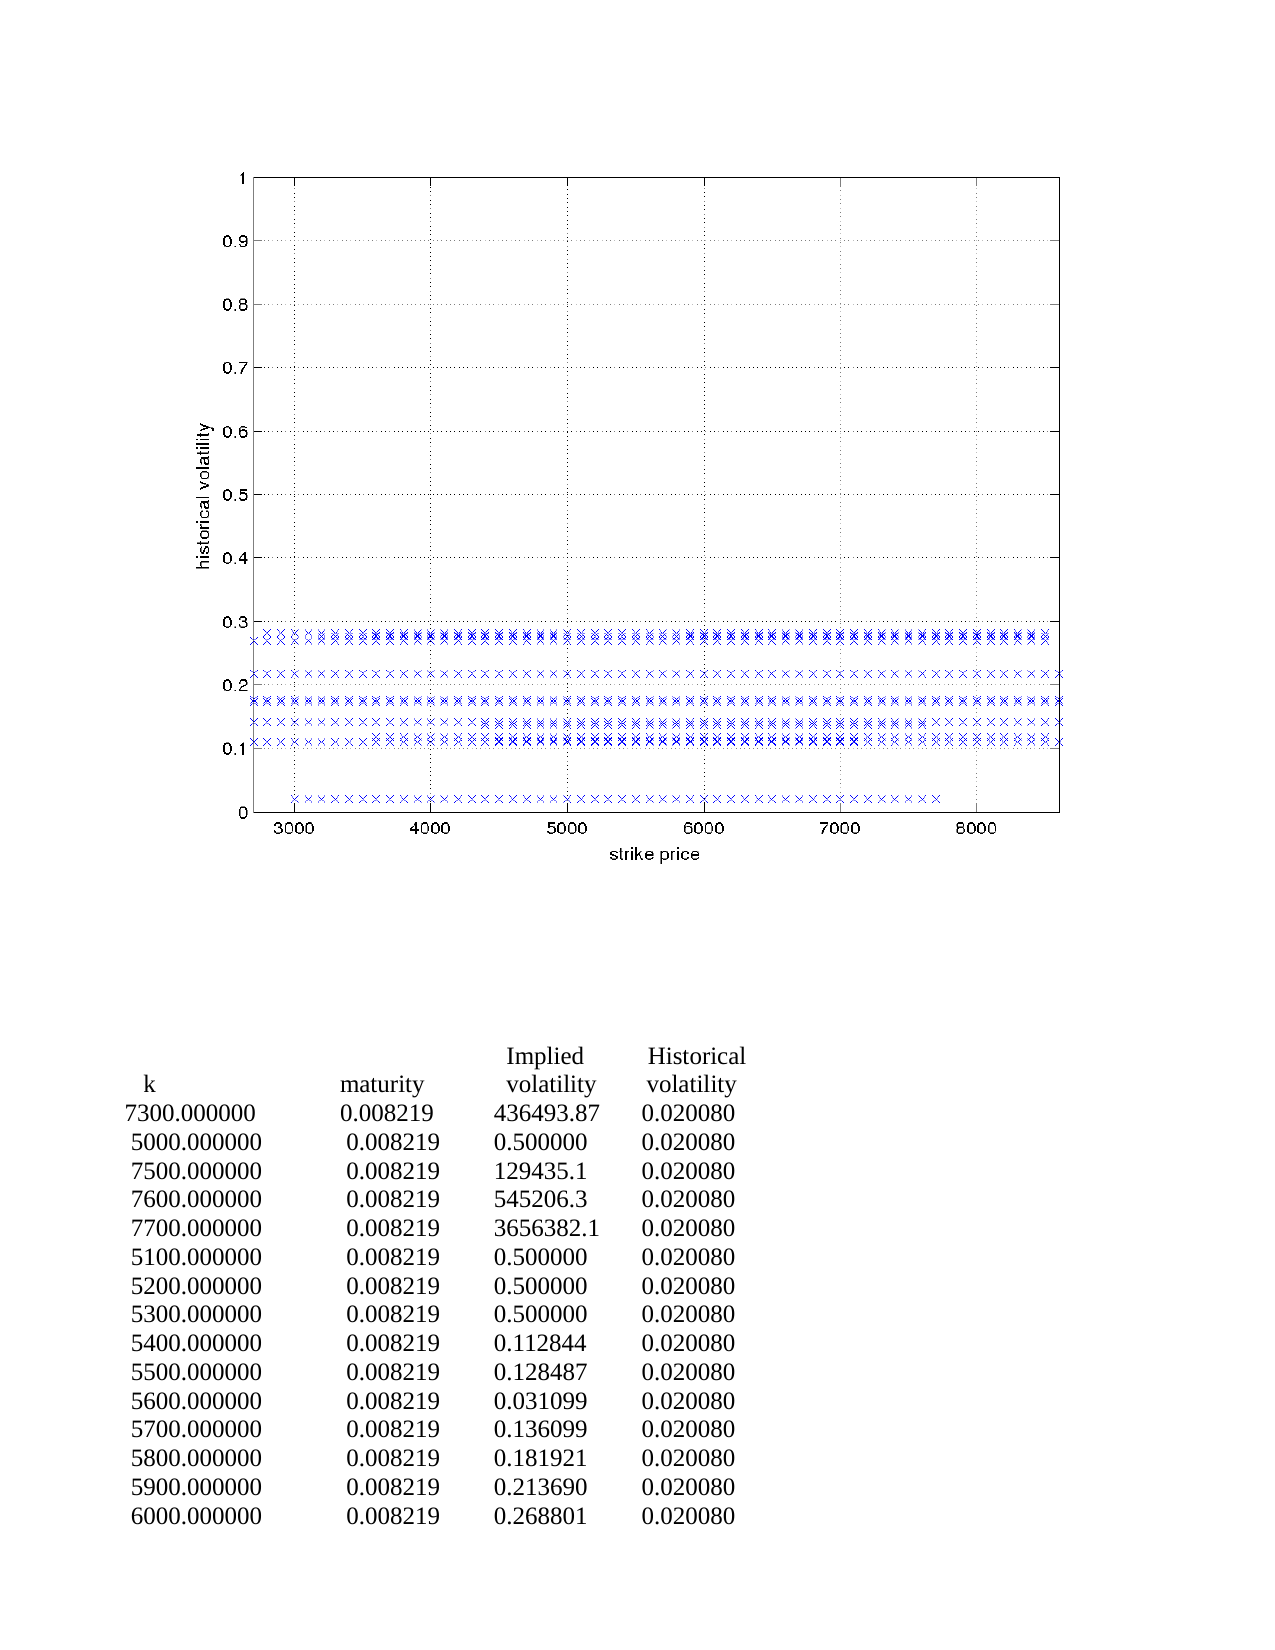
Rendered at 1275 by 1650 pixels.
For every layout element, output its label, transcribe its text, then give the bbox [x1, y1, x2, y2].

text 5700.000000 0.008219 0.136099 0.020080 [118, 1414, 1157, 1443]
text 7700.000000 0.008219 3656382.1 0.020080 [118, 1213, 1157, 1242]
text k maturity volatility volatility [118, 1069, 1157, 1098]
text 7500.000000 0.008219 129435.1 0.020080 [118, 1156, 1157, 1184]
text 5300.000000 0.008219 0.500000 0.020080 [118, 1299, 1157, 1328]
text 7300.000000 0.008219 436493.87 0.020080 [118, 1098, 1157, 1127]
text 5800.000000 0.008219 0.181921 0.020080 [118, 1443, 1157, 1472]
text 6000.000000 0.008219 0.268801 0.020080 [118, 1501, 1157, 1529]
text 5100.000000 0.008219 0.500000 0.020080 [118, 1242, 1157, 1271]
picture [118, 118, 1157, 897]
text Implied Historical [118, 1041, 1157, 1069]
text 5900.000000 0.008219 0.213690 0.020080 [118, 1472, 1157, 1501]
text 5200.000000 0.008219 0.500000 0.020080 [118, 1271, 1157, 1299]
text 5600.000000 0.008219 0.031099 0.020080 [118, 1386, 1157, 1414]
text 7600.000000 0.008219 545206.3 0.020080 [118, 1184, 1157, 1213]
text 5400.000000 0.008219 0.112844 0.020080 [118, 1328, 1157, 1357]
text 5500.000000 0.008219 0.128487 0.020080 [118, 1357, 1157, 1386]
text 5000.000000 0.008219 0.500000 0.020080 [118, 1127, 1157, 1156]
